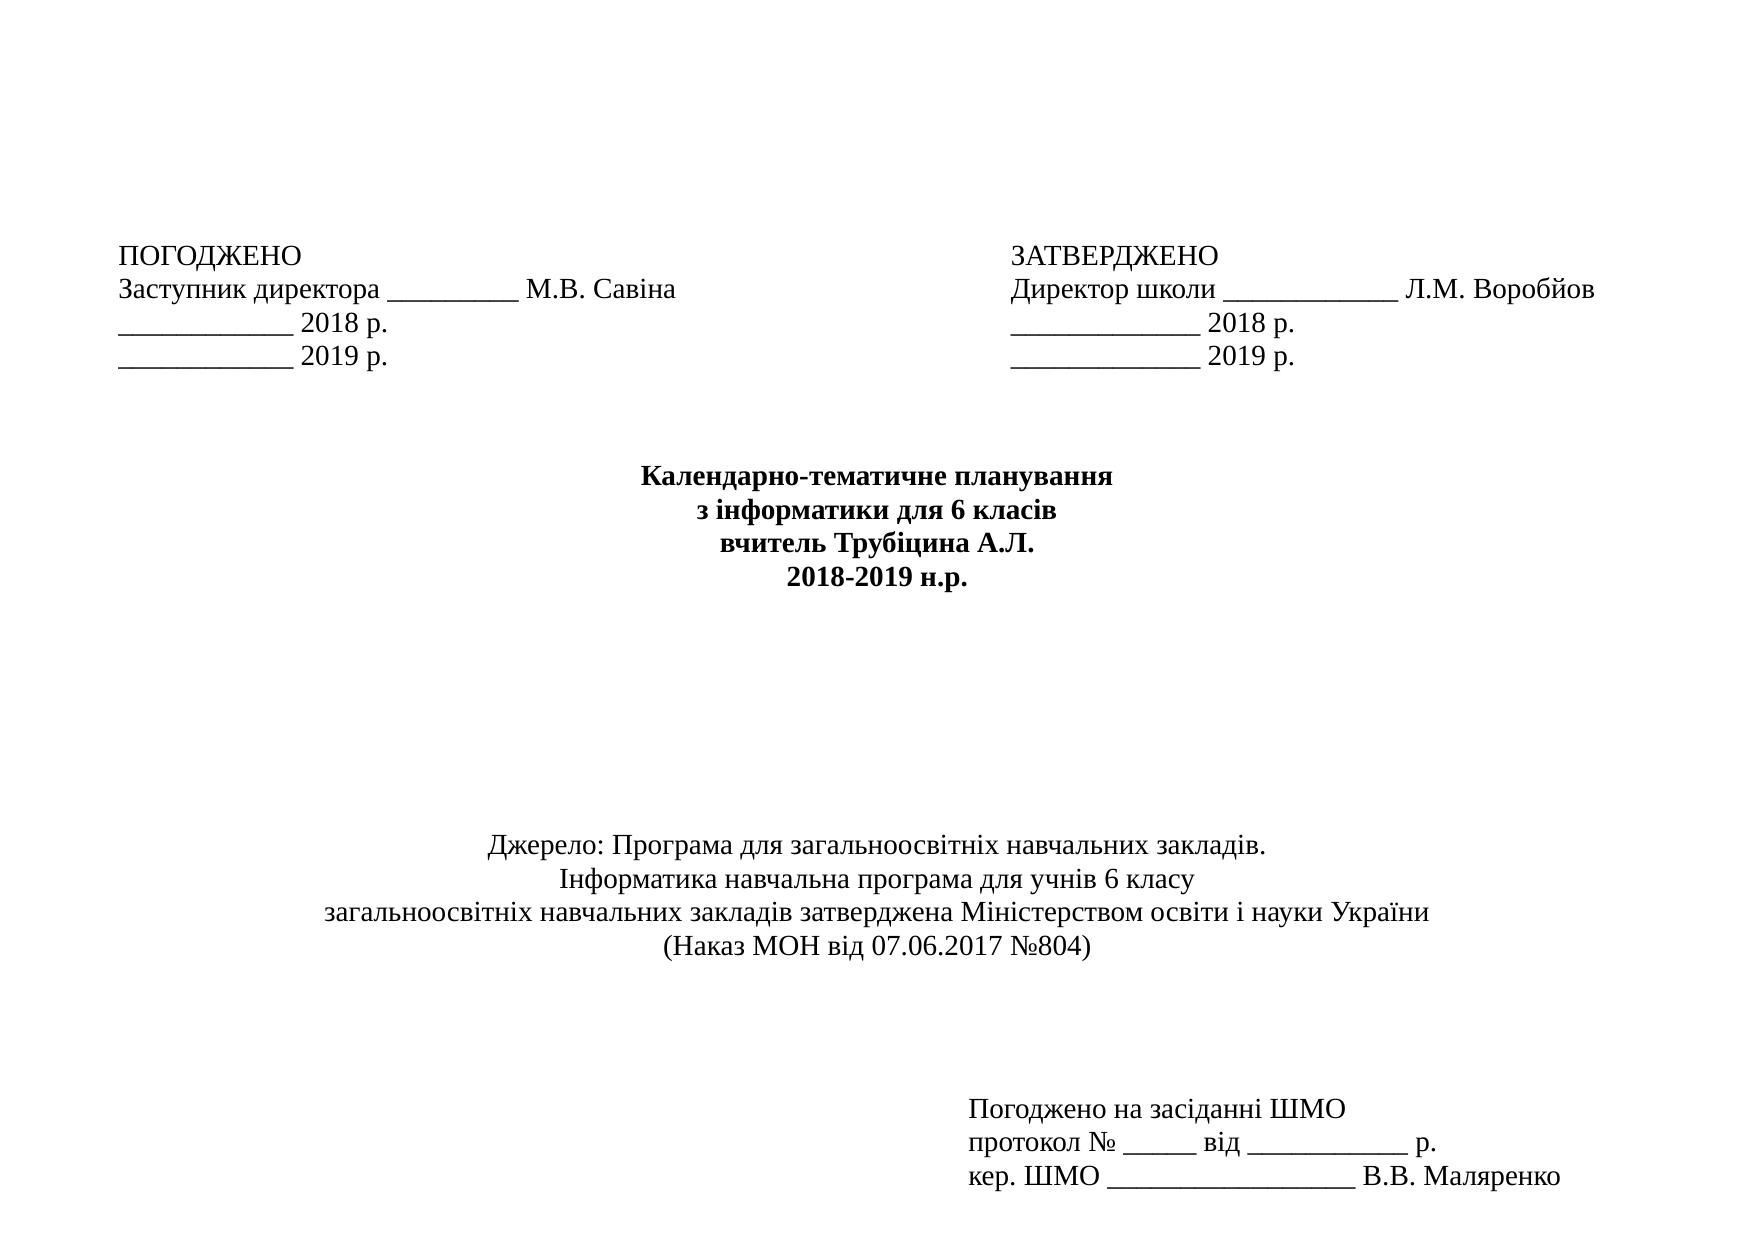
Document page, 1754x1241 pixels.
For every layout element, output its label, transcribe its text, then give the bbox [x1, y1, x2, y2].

text загальноосвітніх навчальних закладів затверджена Міністерством освіти і науки України [118, 894, 1636, 928]
text вчитель Трубіцина А.Л. [118, 525, 1636, 559]
text Заступник директора _________ М.В. Савіна Директор школи ____________ Л.М. Воробйов [118, 271, 1636, 305]
text Джерело: Програма для загальноосвітніх навчальних закладів. [118, 827, 1636, 861]
text кер. ШМО _________________ В.В. Маляренко [118, 1158, 1636, 1191]
text Погоджено на засіданні ШМО [118, 1091, 1636, 1124]
text протокол № _____ від ___________ р. [118, 1124, 1636, 1158]
text ____________ 2019 р. _____________ 2019 р. [118, 338, 1636, 372]
text Інформатика навчальна програма для учнів 6 класу [118, 861, 1636, 894]
text ПОГОДЖЕНО ЗАТВЕРДЖЕНО [118, 238, 1636, 271]
text Календарно-тематичне планування [118, 458, 1636, 492]
text 2018-2019 н.р. [118, 559, 1636, 592]
text (Наказ МОН від 07.06.2017 №804) [118, 928, 1636, 961]
text з інформатики для 6 класів [118, 492, 1636, 525]
text ____________ 2018 р. _____________ 2018 р. [118, 305, 1636, 338]
